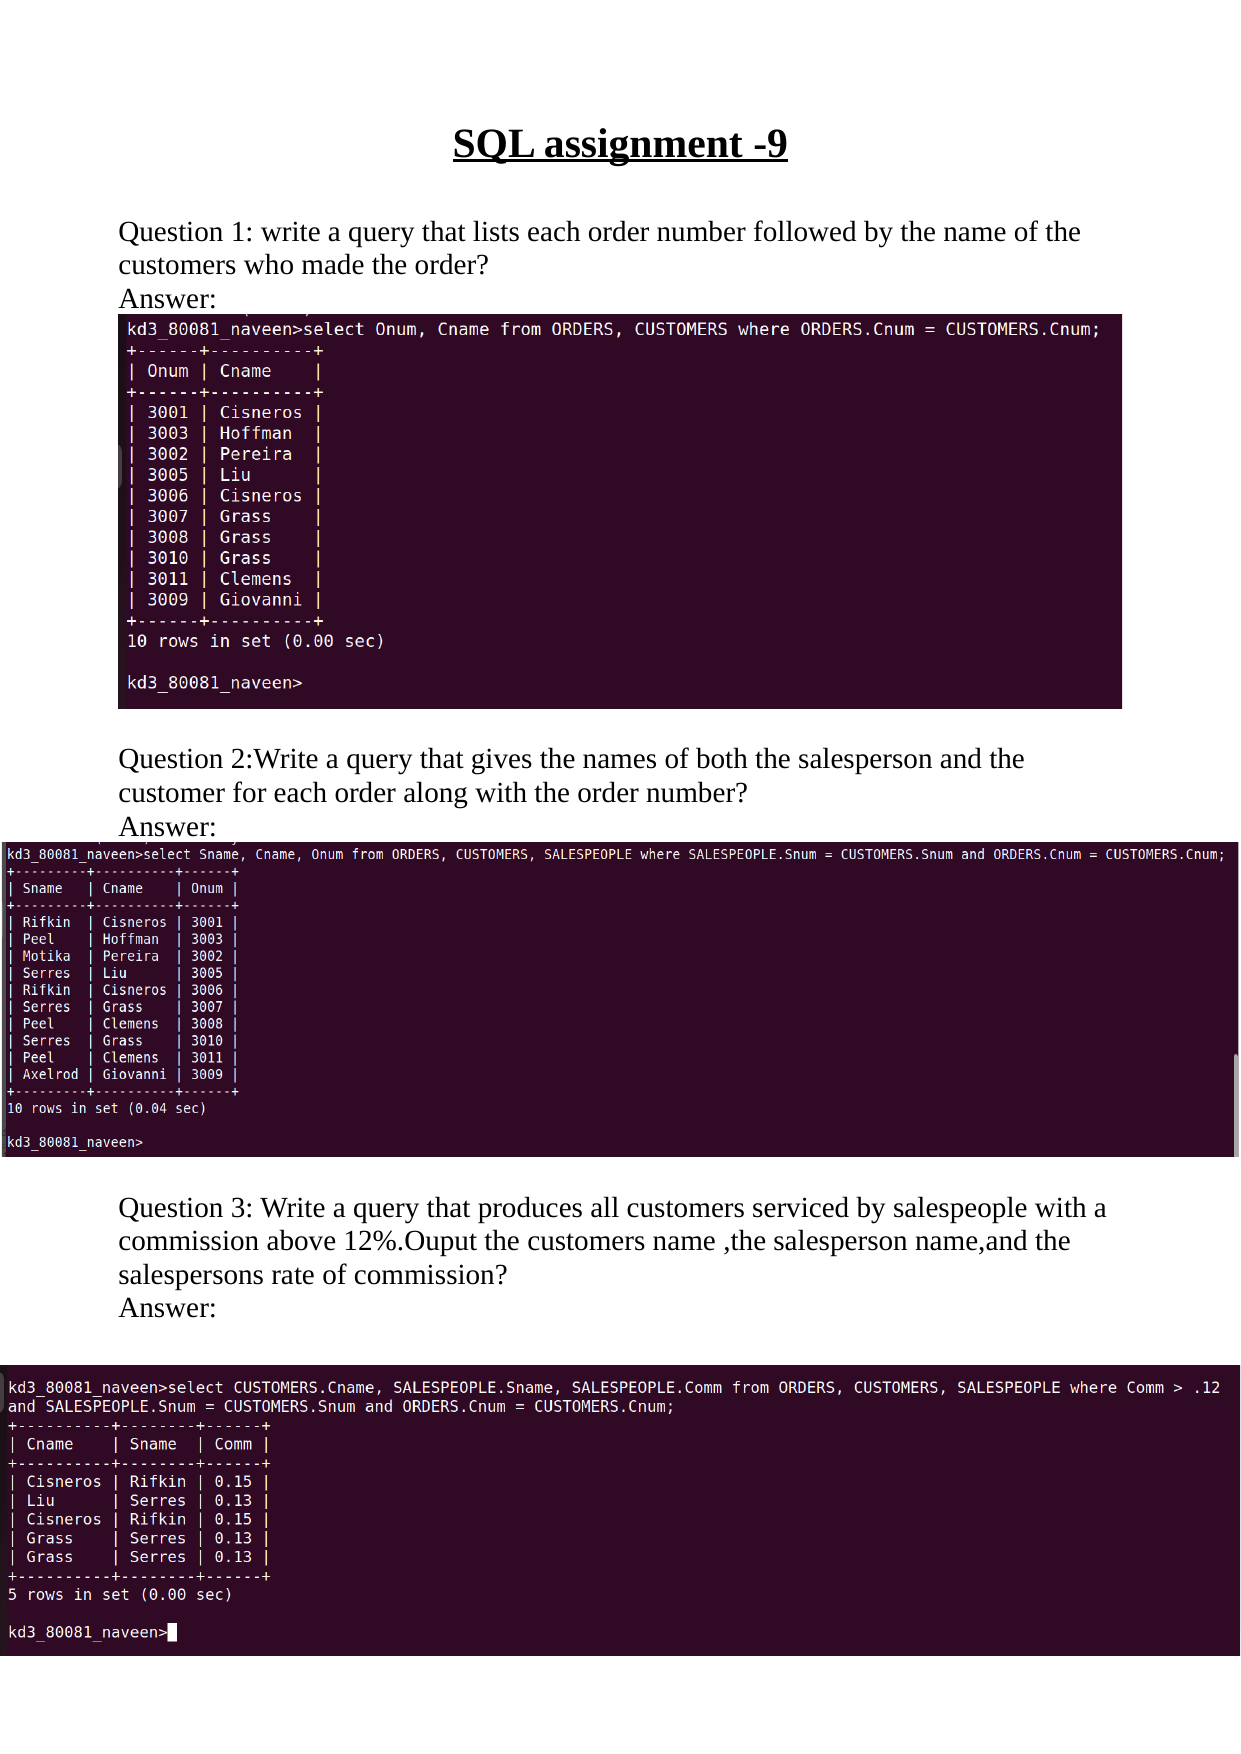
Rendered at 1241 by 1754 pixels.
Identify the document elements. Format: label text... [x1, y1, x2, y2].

text Answer: [118, 281, 1122, 314]
text SQL assignment -9 [118, 118, 1122, 166]
picture [0, 1365, 1241, 1656]
text Question 1: write a query that lists each order number followed by the name of the customers who made the order? [118, 214, 1122, 281]
text Answer: [118, 809, 1122, 842]
text Question 2:Write a query that gives the names of both the salesperson and the customer for each order along with the order number? [118, 742, 1122, 809]
text Question 3: Write a query that produces all customers serviced by salespeople with a commission above 12%.Ouput the customers name ,the salesperson name,and the salespersons rate of commission? [118, 1190, 1122, 1291]
picture [1, 842, 1239, 1157]
text Answer: [118, 1291, 1122, 1324]
picture [118, 314, 1123, 709]
